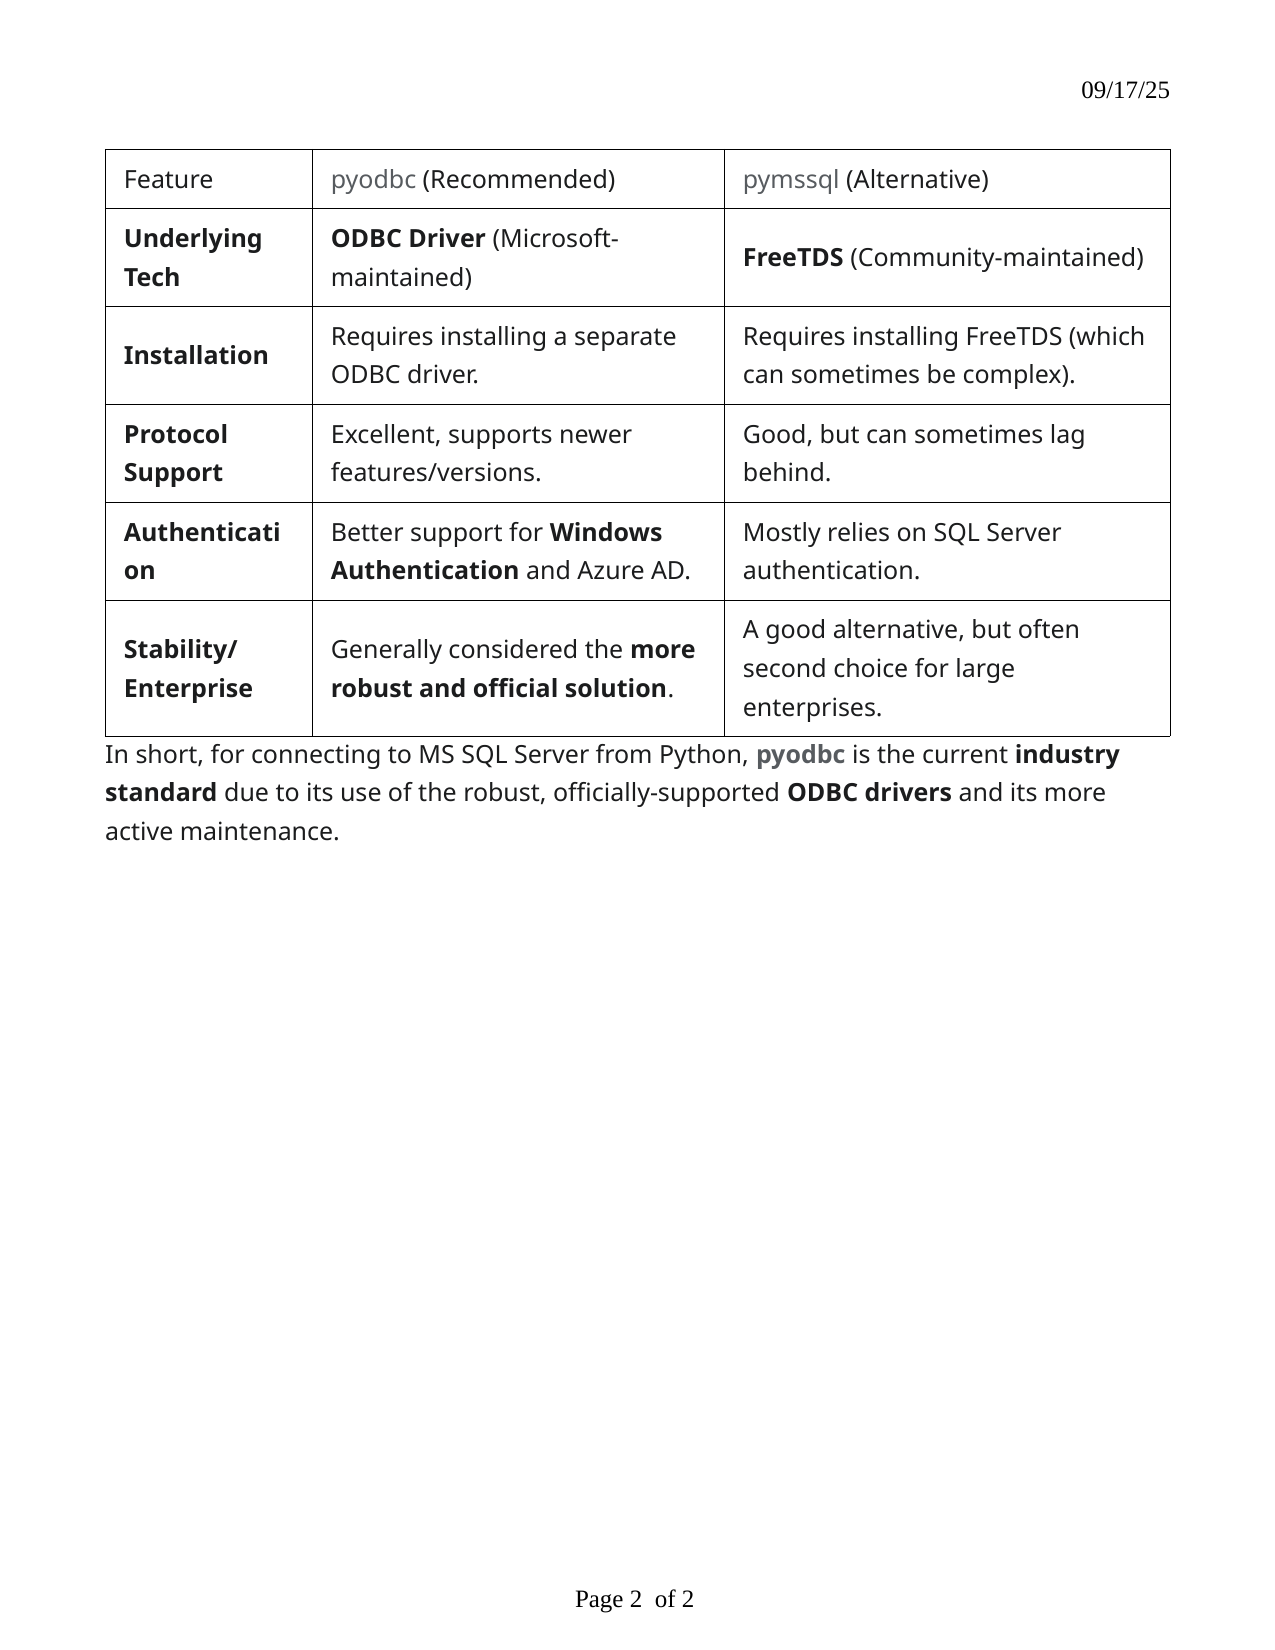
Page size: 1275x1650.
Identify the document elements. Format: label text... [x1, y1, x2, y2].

table_cell Generally considered the more robust and official solution. [313, 601, 724, 736]
table_cell Better support for Windows Authentication and Azure AD. [313, 503, 724, 599]
table_header pyodbc (Recommended) [313, 150, 724, 208]
table_cell Excellent, supports newer features/versions. [313, 405, 724, 502]
text In short, for connecting to MS SQL Server from Python, pyodbc is the current industry standard due to its use of the robust, officially-supported ODBC drivers and its more active maintenance. [105, 737, 1170, 848]
table_cell ODBC Driver (Microsoft-maintained) [313, 209, 724, 306]
table_header pymssql (Alternative) [725, 150, 1170, 208]
table_cell Mostly relies on SQL Server authentication. [725, 503, 1170, 599]
table_cell FreeTDS (Community-maintained) [725, 209, 1170, 306]
table_cell Good, but can sometimes lag behind. [725, 405, 1170, 502]
table_cell Protocol Support [106, 405, 312, 502]
table_cell Underlying Tech [106, 209, 312, 306]
table_cell Requires installing a separate ODBC driver. [313, 307, 724, 404]
table_cell A good alternative, but often second choice for large enterprises. [725, 601, 1170, 736]
table_cell Stability/Enterprise [106, 601, 312, 736]
table_cell Requires installing FreeTDS (which can sometimes be complex). [725, 307, 1170, 404]
table_cell Authentication [106, 503, 312, 599]
table_header Feature [106, 150, 312, 208]
table_cell Installation [106, 307, 312, 404]
